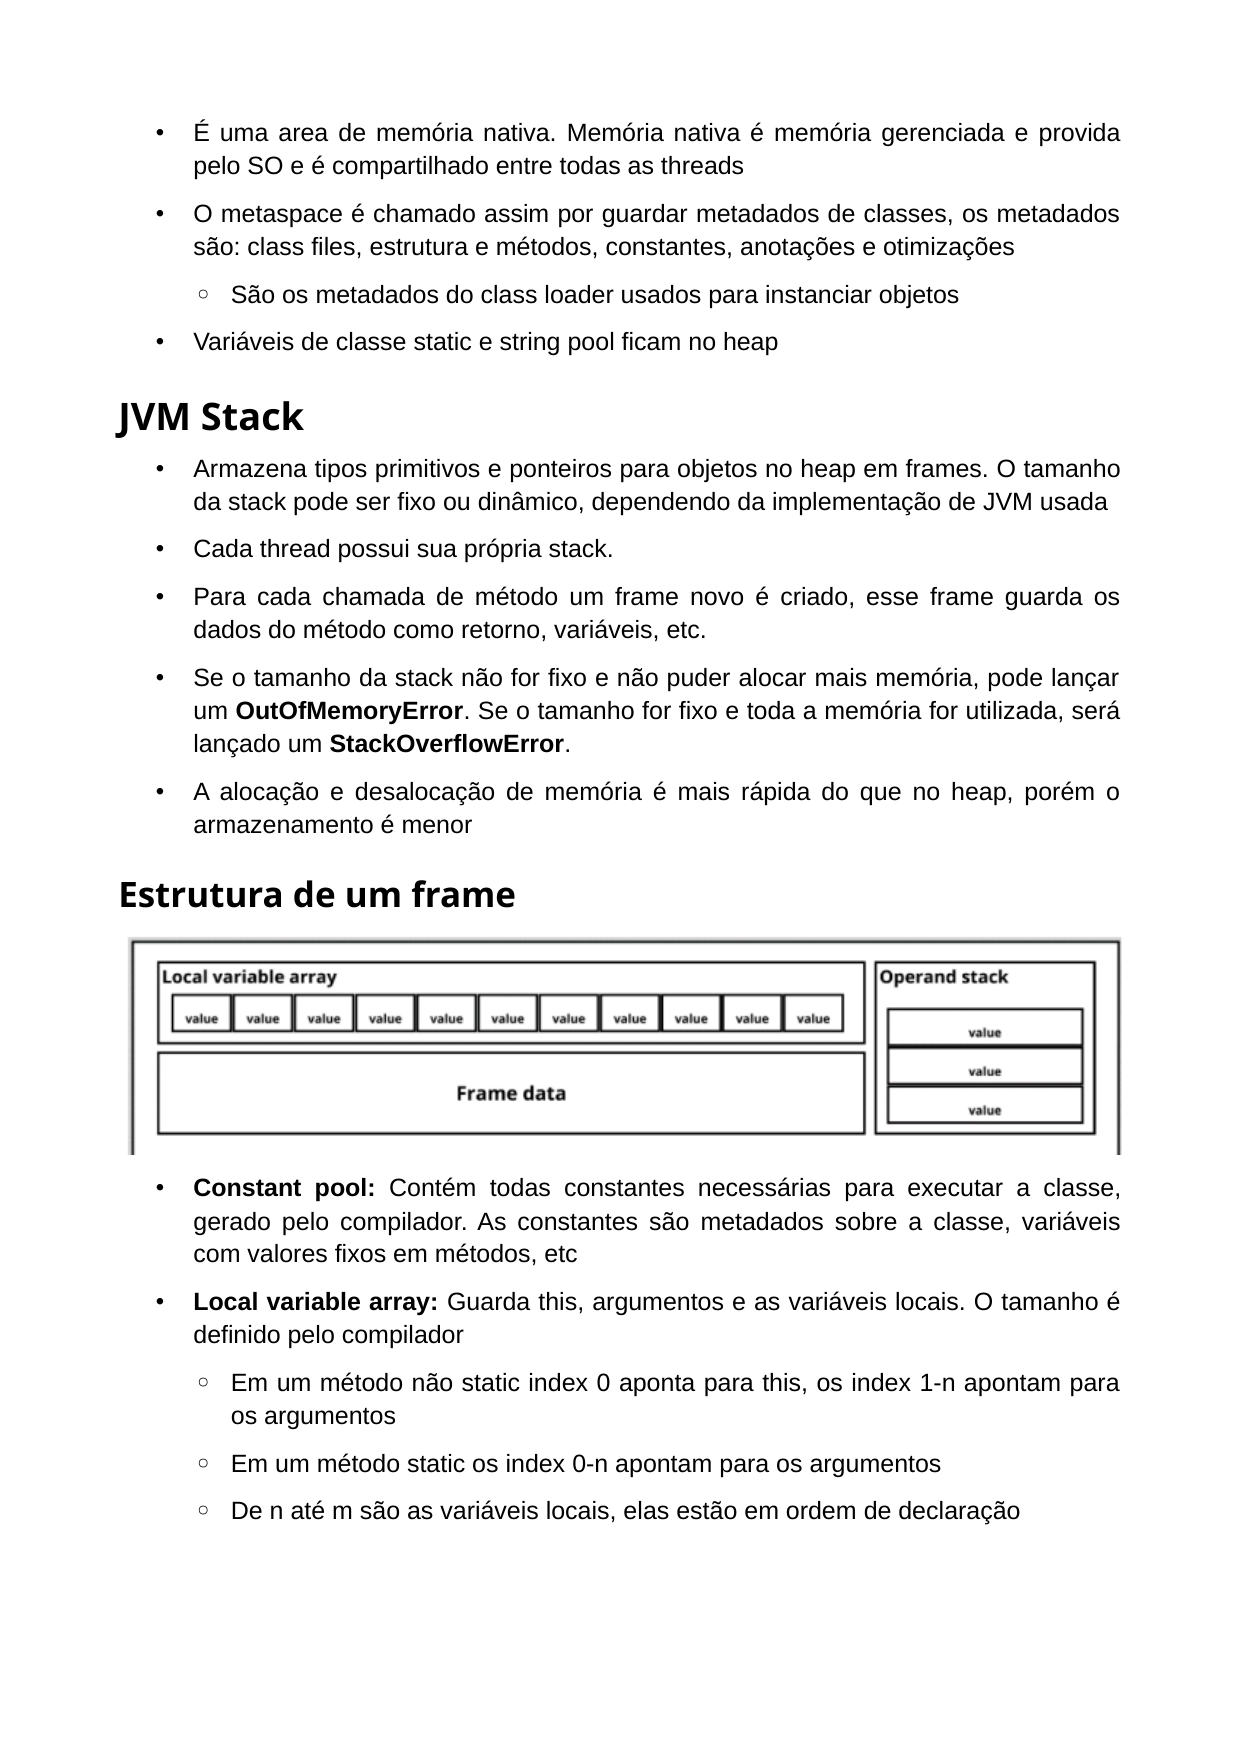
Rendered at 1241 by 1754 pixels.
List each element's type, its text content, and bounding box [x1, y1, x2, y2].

list Cada thread possui sua própria stack. [156, 534, 1122, 563]
subtitle JVM Stack [118, 389, 1122, 441]
list Em um método static os index 0-n apontam para os argumentos [193, 1448, 1122, 1477]
list Local variable array: Guarda this, argumentos e as variáveis locais. O tamanho é definido pelo compilador [156, 1287, 1122, 1349]
list Para cada chamada de método um frame novo é criado, esse frame guarda os dados do método como retorno, variáveis, etc. [156, 582, 1122, 644]
list O metaspace é chamado assim por guardar metadados de classes, os metadados são: class files, estrutura e métodos, constantes, anotações e otimizações [156, 199, 1122, 261]
list Se o tamanho da stack não for fixo e não puder alocar mais memória, pode lançar um OutOfMemoryError. Se o tamanho for fixo e toda a memória for utilizada, será lançado um StackOverflowError. [156, 663, 1122, 758]
list Armazena tipos primitivos e ponteiros para objetos no heap em frames. O tamanho da stack pode ser fixo ou dinâmico, dependendo da implementação de JVM usada [156, 454, 1122, 516]
picture [118, 930, 1123, 1155]
list A alocação e desalocação de memória é mais rápida do que no heap, porém o armazenamento é menor [156, 777, 1122, 838]
list Constant pool: Contém todas constantes necessárias para executar a classe, gerado pelo compilador. As constantes são metadados sobre a classe, variáveis com valores fixos em métodos, etc [156, 1173, 1122, 1268]
list É uma area de memória nativa. Memória nativa é memória gerenciada e provida pelo SO e é compartilhado entre todas as threads [156, 118, 1122, 180]
list São os metadados do class loader usados para instanciar objetos [193, 279, 1122, 308]
list Em um método não static index 0 aponta para this, os index 1-n apontam para os argumentos [193, 1368, 1122, 1430]
list Variáveis de classe static e string pool ficam no heap [156, 327, 1122, 356]
subtitle Estrutura de um frame [118, 870, 1122, 918]
list De n até m são as variáveis locais, elas estão em ordem de declaração [193, 1496, 1122, 1525]
